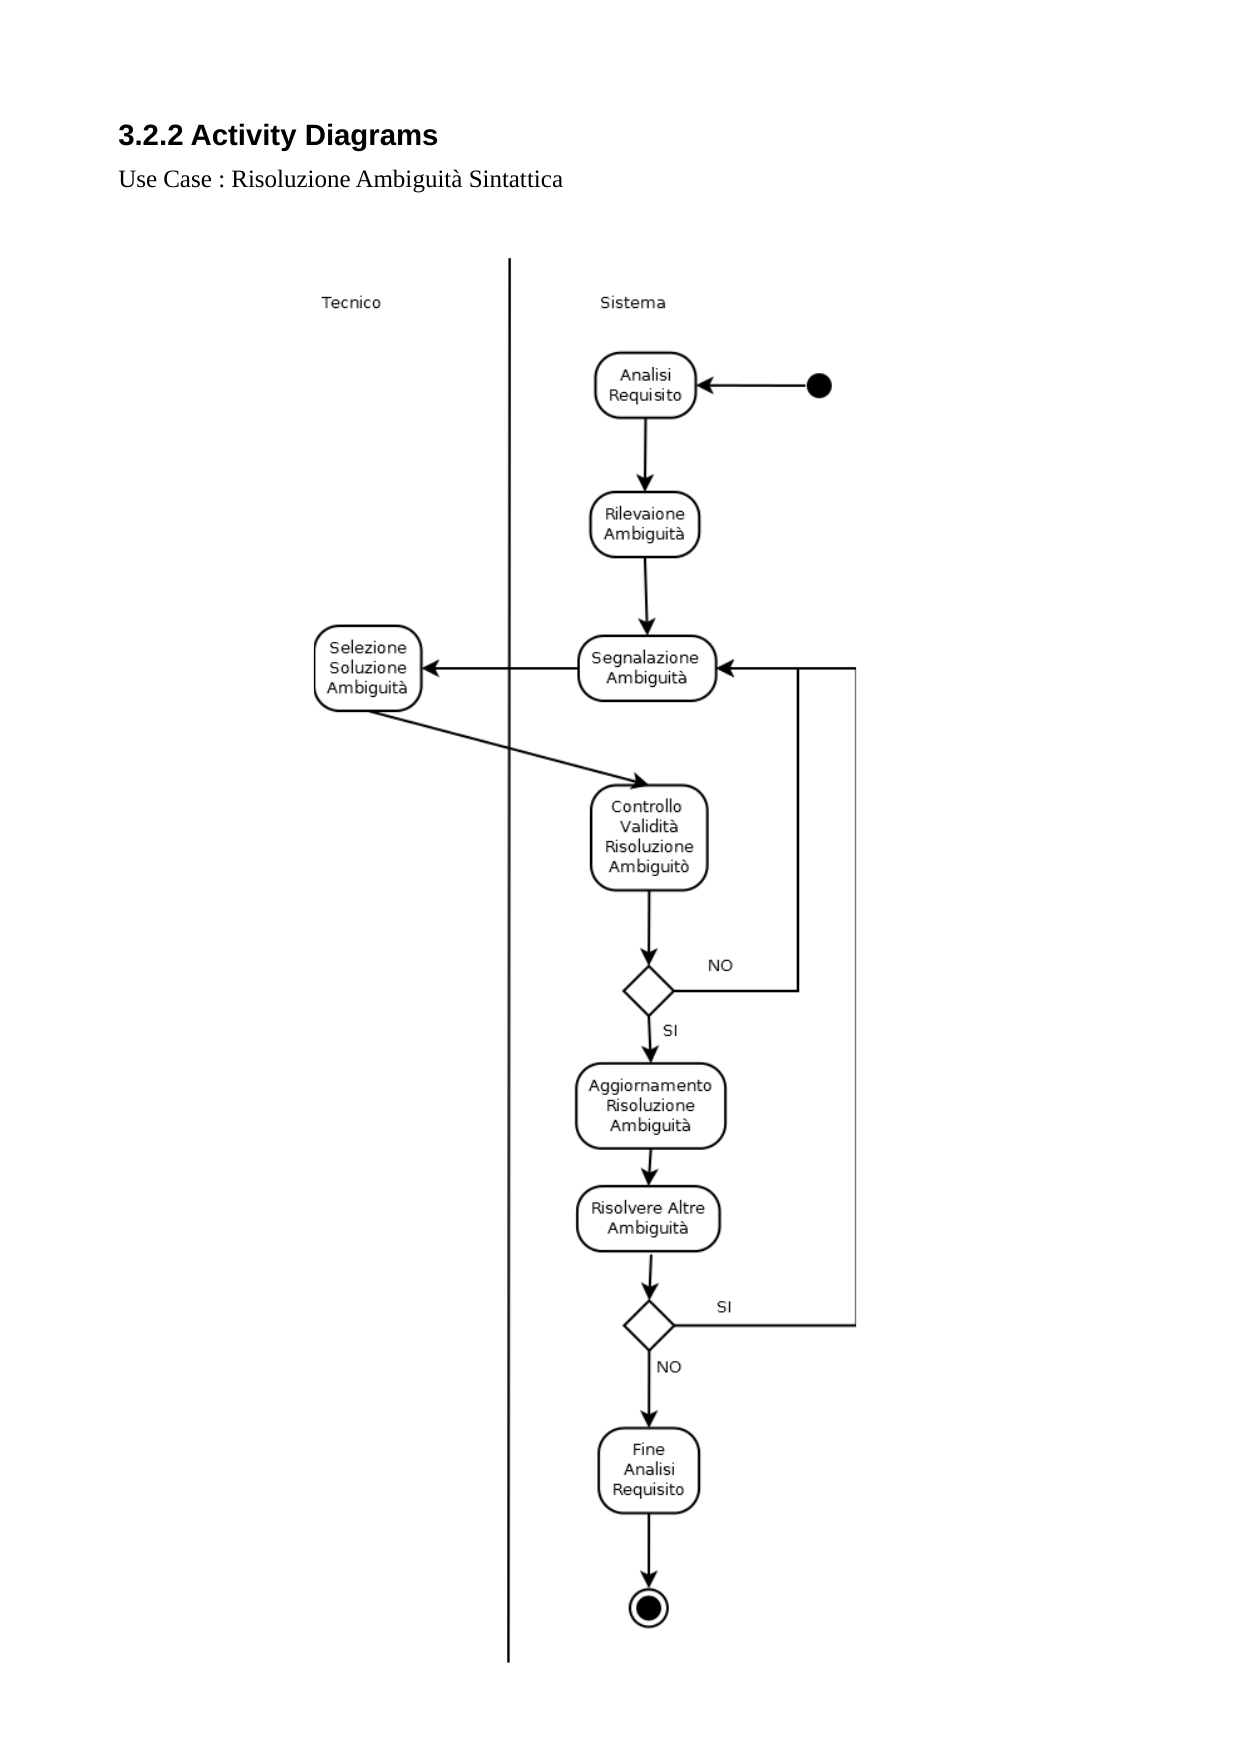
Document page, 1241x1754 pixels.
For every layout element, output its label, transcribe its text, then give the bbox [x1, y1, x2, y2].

subtitle 3.2.2 Activity Diagrams [118, 118, 1122, 152]
picture [313, 257, 857, 1664]
text Use Case : Risoluzione Ambiguità Sintattica [118, 164, 1122, 193]
